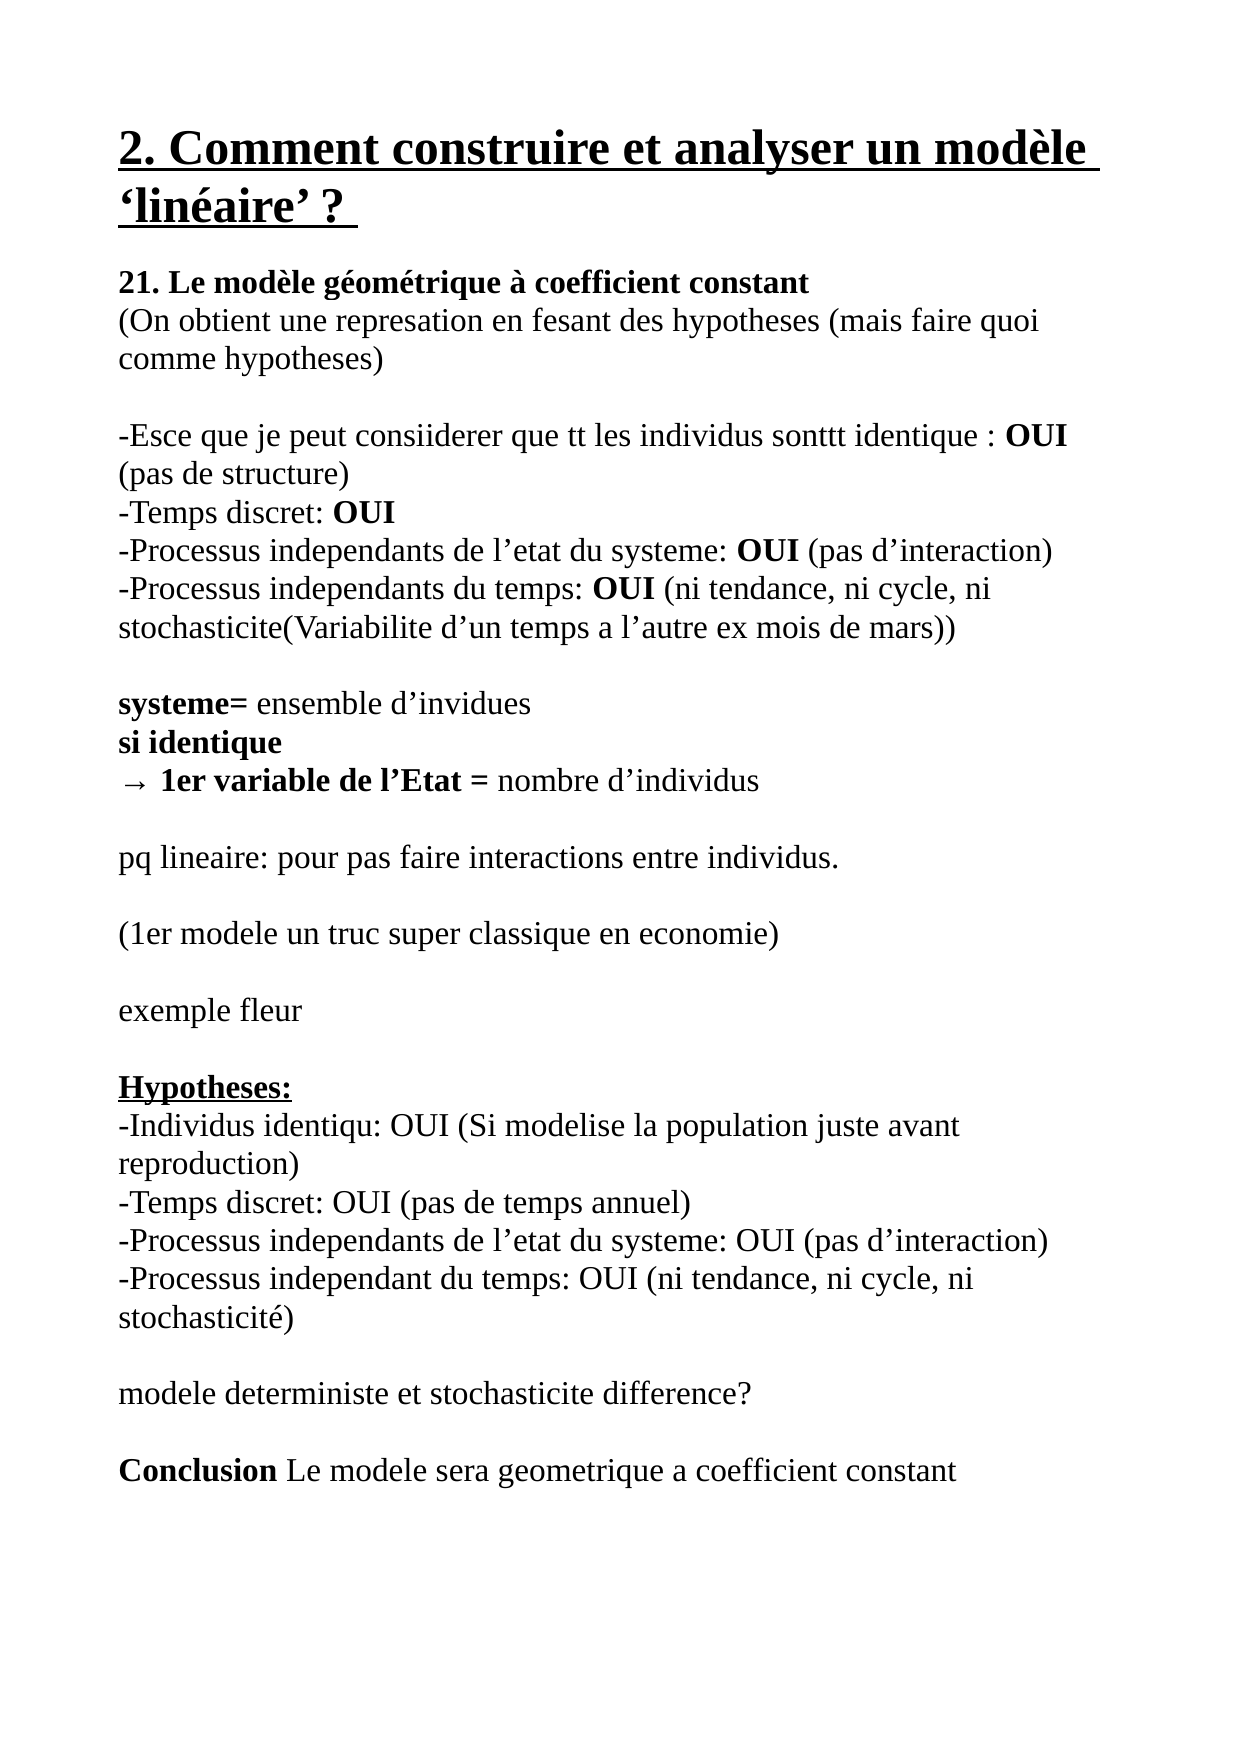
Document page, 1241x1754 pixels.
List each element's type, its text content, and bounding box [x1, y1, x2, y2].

text 21. Le modèle géométrique à coefficient constant [118, 262, 1122, 300]
text -Esce que je peut consiiderer que tt les individus sonttt identique : OUI (pas de structure) [118, 415, 1122, 492]
text Hypotheses: [118, 1067, 1122, 1105]
text -Processus independants de l’etat du systeme: OUI (pas d’interaction) [118, 530, 1122, 568]
text pq lineaire: pour pas faire interactions entre individus. [118, 837, 1122, 875]
text exemple fleur [118, 990, 1122, 1028]
text systeme= ensemble d’invidues [118, 683, 1122, 722]
text -Processus independant du temps: OUI (ni tendance, ni cycle, ni stochasticité) [118, 1258, 1122, 1335]
text Conclusion Le modele sera geometrique a coefficient constant [118, 1450, 1122, 1488]
text modele deterministe et stochasticite difference? [118, 1373, 1122, 1412]
text → 1er variable de l’Etat = nombre d’individus [118, 760, 1122, 798]
text -Temps discret: OUI (pas de temps annuel) [118, 1182, 1122, 1220]
text 2. Comment construire et analyser un modèle ‘linéaire’ ? [118, 118, 1122, 262]
text -Individus identiqu: OUI (Si modelise la population juste avant reproduction) [118, 1105, 1122, 1182]
text (On obtient une represation en fesant des hypotheses (mais faire quoi comme hypotheses) [118, 300, 1122, 377]
text si identique [118, 722, 1122, 760]
text -Temps discret: OUI [118, 492, 1122, 530]
text (1er modele un truc super classique en economie) [118, 913, 1122, 952]
text -Processus independants de l’etat du systeme: OUI (pas d’interaction) [118, 1220, 1122, 1258]
text -Processus independants du temps: OUI (ni tendance, ni cycle, ni stochasticite(Variabilite d’un temps a l’autre ex mois de mars)) [118, 568, 1122, 645]
